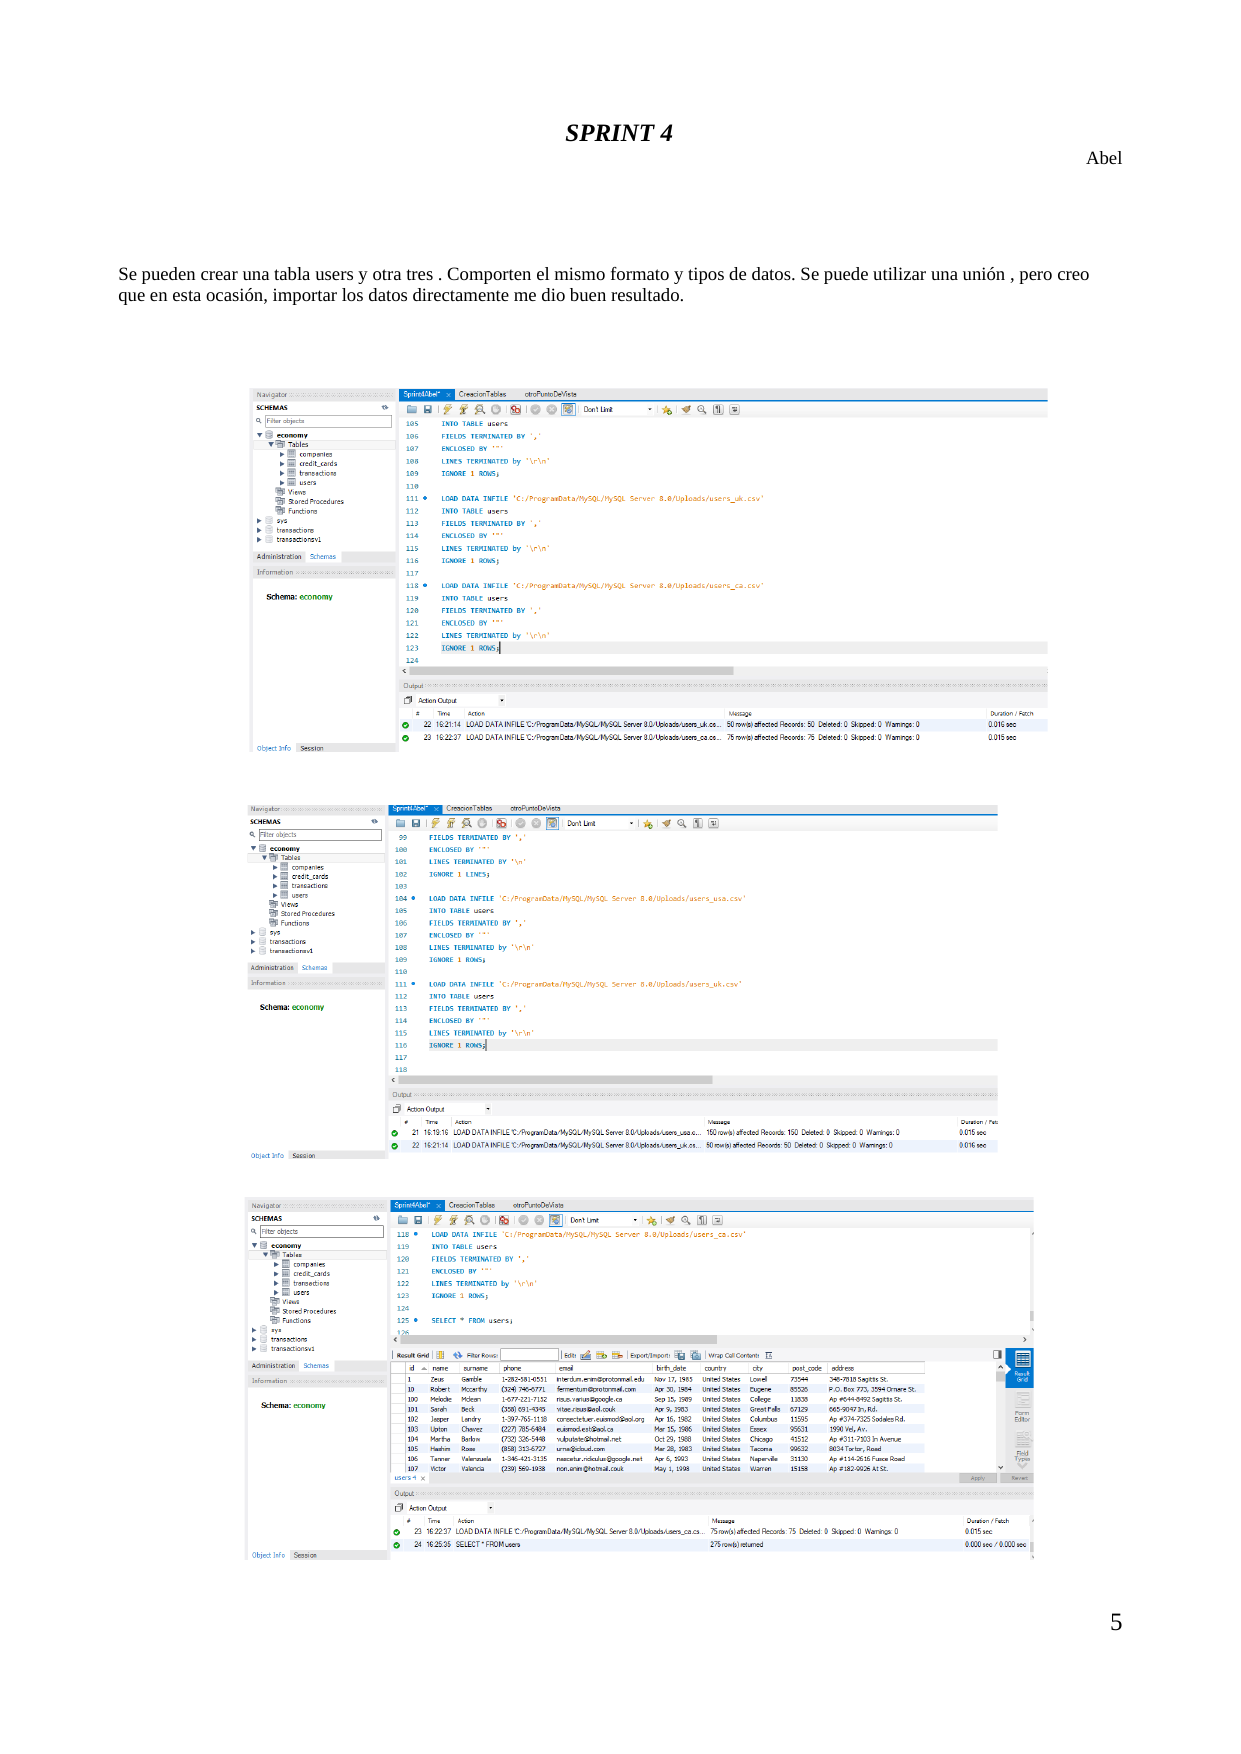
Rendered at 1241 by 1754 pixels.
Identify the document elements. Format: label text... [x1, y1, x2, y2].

text Se pueden crear una tabla users y otra tres . Comporten el mismo formato y tipos de datos. Se puede utilizar una unión , pero creo que en esta ocasión, importar los datos directamente me dio buen resultado. [118, 263, 1122, 306]
picture [247, 805, 998, 1159]
picture [249, 388, 1048, 752]
picture [244, 1197, 1034, 1560]
